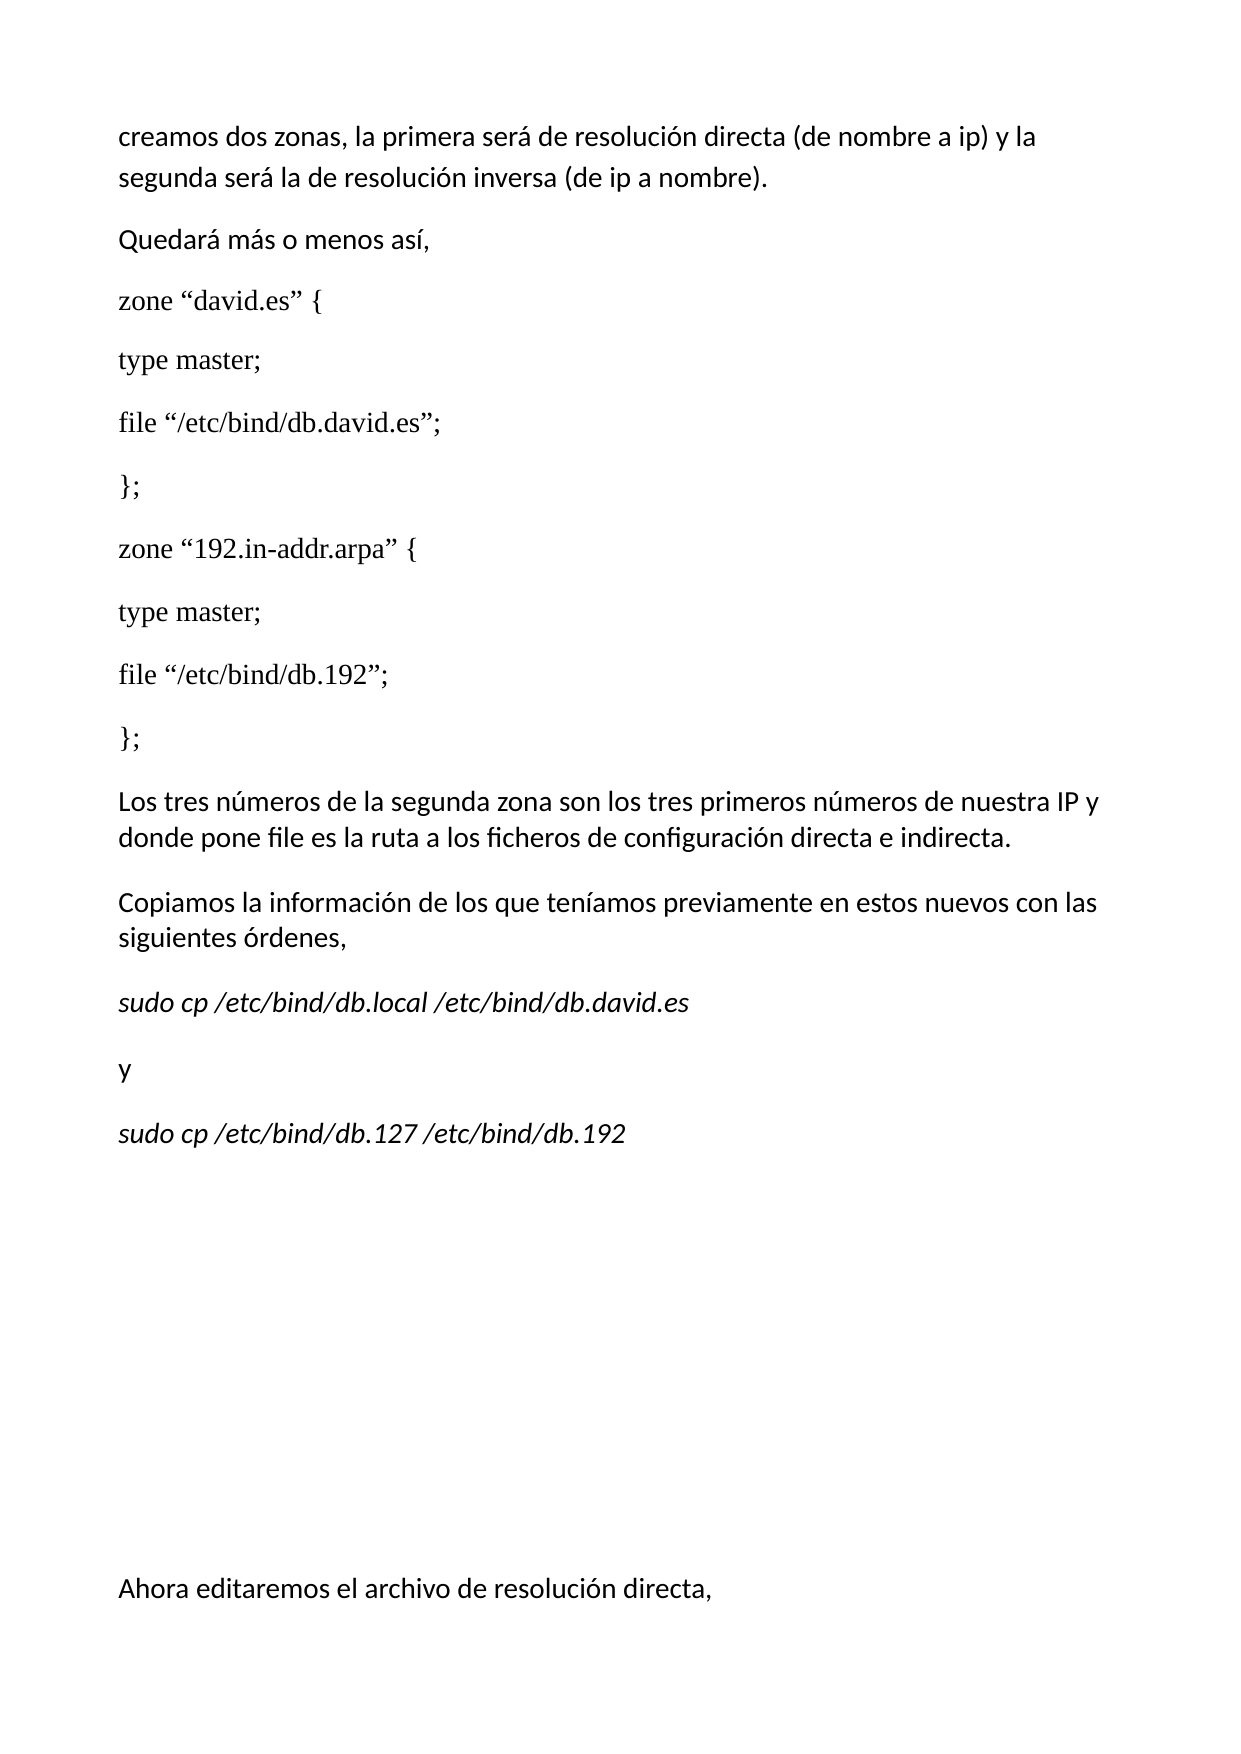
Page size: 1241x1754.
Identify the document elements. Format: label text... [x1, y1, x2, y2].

text y [118, 1050, 1122, 1085]
text Quedará más o menos así, [118, 221, 1122, 256]
text type master; [118, 342, 1122, 376]
text file “/etc/bind/db.david.es”; [118, 405, 1122, 438]
text Los tres números de la segunda zona son los tres primeros números de nuestra IP y donde pone file es la ruta a los ficheros de configuración directa e indirecta. [118, 783, 1122, 854]
text file “/etc/bind/db.192”; [118, 657, 1122, 691]
text Ahora editaremos el archivo de resolución directa, [118, 1571, 1122, 1606]
text creamos dos zonas, la primera será de resolución directa (de nombre a ip) y la segunda será la de resolución inversa (de ip a nombre). [118, 118, 1122, 195]
text sudo cp /etc/bind/db.local /etc/bind/db.david.es [118, 984, 1122, 1020]
text type master; [118, 594, 1122, 628]
text zone “david.es” { [118, 283, 1122, 316]
text zone “192.in-addr.arpa” { [118, 531, 1122, 564]
text Copiamos la información de los que teníamos previamente en estos nuevos con las siguientes órdenes, [118, 884, 1122, 955]
text }; [118, 468, 1122, 502]
text sudo cp /etc/bind/db.127 /etc/bind/db.192 [118, 1115, 1122, 1150]
text }; [118, 720, 1122, 754]
